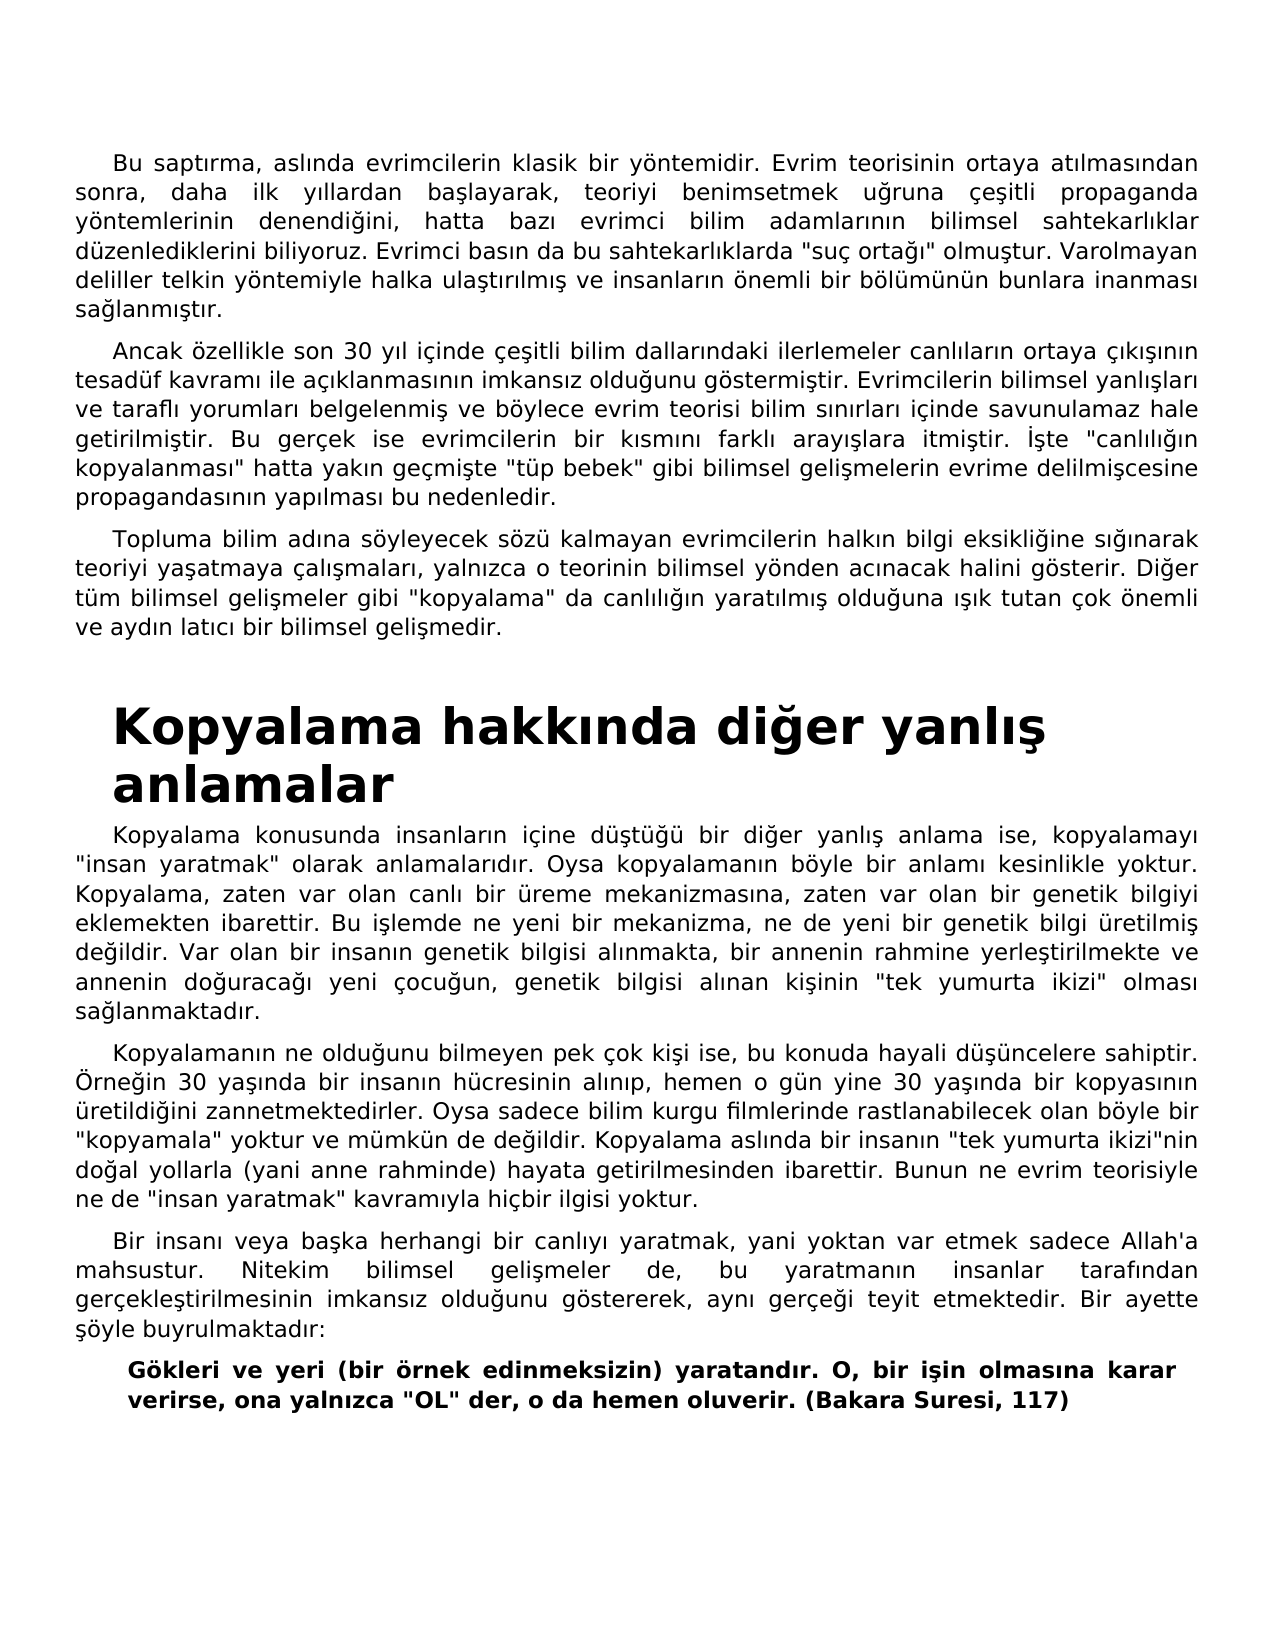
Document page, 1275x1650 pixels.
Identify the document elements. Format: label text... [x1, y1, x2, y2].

subtitle Kopyalama hakkında diğer yanlış anlamalar [112, 698, 1200, 814]
text Bir insanı veya başka herhangi bir canlıyı yaratmak, yani yoktan var etmek sadece Allah'a mahsustur. Nitekim bilimsel gelişmeler de, bu yaratmanın insanlar tarafından gerçekleştirilmesinin imkansız olduğunu göstererek, aynı gerçeği teyit etmektedir. Bir ayette şöyle buyrulmaktadır: [75, 1228, 1200, 1342]
text Topluma bilim adına söyleyecek sözü kalmayan evrimcilerin halkın bilgi eksikliğine sığınarak teoriyi yaşatmaya çalışmaları, yalnızca o teorinin bilimsel yönden acınacak halini gösterir. Diğer tüm bilimsel gelişmeler gibi "kopyalama" da canlılığın yaratılmış olduğuna ışık tutan çok önemli ve aydın latıcı bir bilimsel gelişmedir. [75, 526, 1200, 641]
text Ancak özellikle son 30 yıl içinde çeşitli bilim dallarındaki ilerlemeler canlıların ortaya çıkışının tesadüf kavramı ile açıklanmasının imkansız olduğunu göstermiştir. Evrimcilerin bilimsel yanlışları ve taraflı yorumları belgelenmiş ve böylece evrim teorisi bilim sınırları içinde savunulamaz hale getirilmiştir. Bu gerçek ise evrimcilerin bir kısmını farklı arayışlara itmiştir. İşte "canlılığın kopyalanması" hatta yakın geçmişte "tüp bebek" gibi bilimsel gelişmelerin evrime delilmişcesine propagandasının yapılması bu nedenledir. [75, 338, 1200, 511]
text Gökleri ve yeri (bir örnek edinmeksizin) yaratandır. O, bir işin olmasına karar verirse, ona yalnızca "OL" der, o da hemen oluverir. (Bakara Suresi, 117) [127, 1357, 1177, 1413]
text Kopyalama konusunda insanların içine düştüğü bir diğer yanlış anlama ise, kopyalamayı "insan yaratmak" olarak anlamalarıdır. Oysa kopyalamanın böyle bir anlamı kesinlikle yoktur. Kopyalama, zaten var olan canlı bir üreme mekanizmasına, zaten var olan bir genetik bilgiyi eklemekten ibarettir. Bu işlemde ne yeni bir mekanizma, ne de yeni bir genetik bilgi üretilmiş değildir. Var olan bir insanın genetik bilgisi alınmakta, bir annenin rahmine yerleştirilmekte ve annenin doğuracağı yeni çocuğun, genetik bilgisi alınan kişinin "tek yumurta ikizi" olması sağlanmaktadır. [75, 822, 1200, 1025]
text Bu saptırma, aslında evrimcilerin klasik bir yöntemidir. Evrim teorisinin ortaya atılmasından sonra, daha ilk yıllardan başlayarak, teoriyi benimsetmek uğruna çeşitli propaganda yöntemlerinin denendiğini, hatta bazı evrimci bilim adamlarının bilimsel sahtekarlıklar düzenlediklerini biliyoruz. Evrimci basın da bu sahtekarlıklarda "suç ortağı" olmuştur. Varolmayan deliller telkin yöntemiyle halka ulaştırılmış ve insanların önemli bir bölümünün bunlara inanması sağlanmıştır. [75, 150, 1200, 323]
text Kopyalamanın ne olduğunu bilmeyen pek çok kişi ise, bu konuda hayali düşüncelere sahiptir. Örneğin 30 yaşında bir insanın hücresinin alınıp, hemen o gün yine 30 yaşında bir kopyasının üretildiğini zannetmektedirler. Oysa sadece bilim kurgu filmlerinde rastlanabilecek olan böyle bir "kopyamala" yoktur ve mümkün de değildir. Kopyalama aslında bir insanın "tek yumurta ikizi"nin doğal yollarla (yani anne rahminde) hayata getirilmesinden ibarettir. Bunun ne evrim teorisiyle ne de "insan yaratmak" kavramıyla hiçbir ilgisi yoktur. [75, 1040, 1200, 1213]
